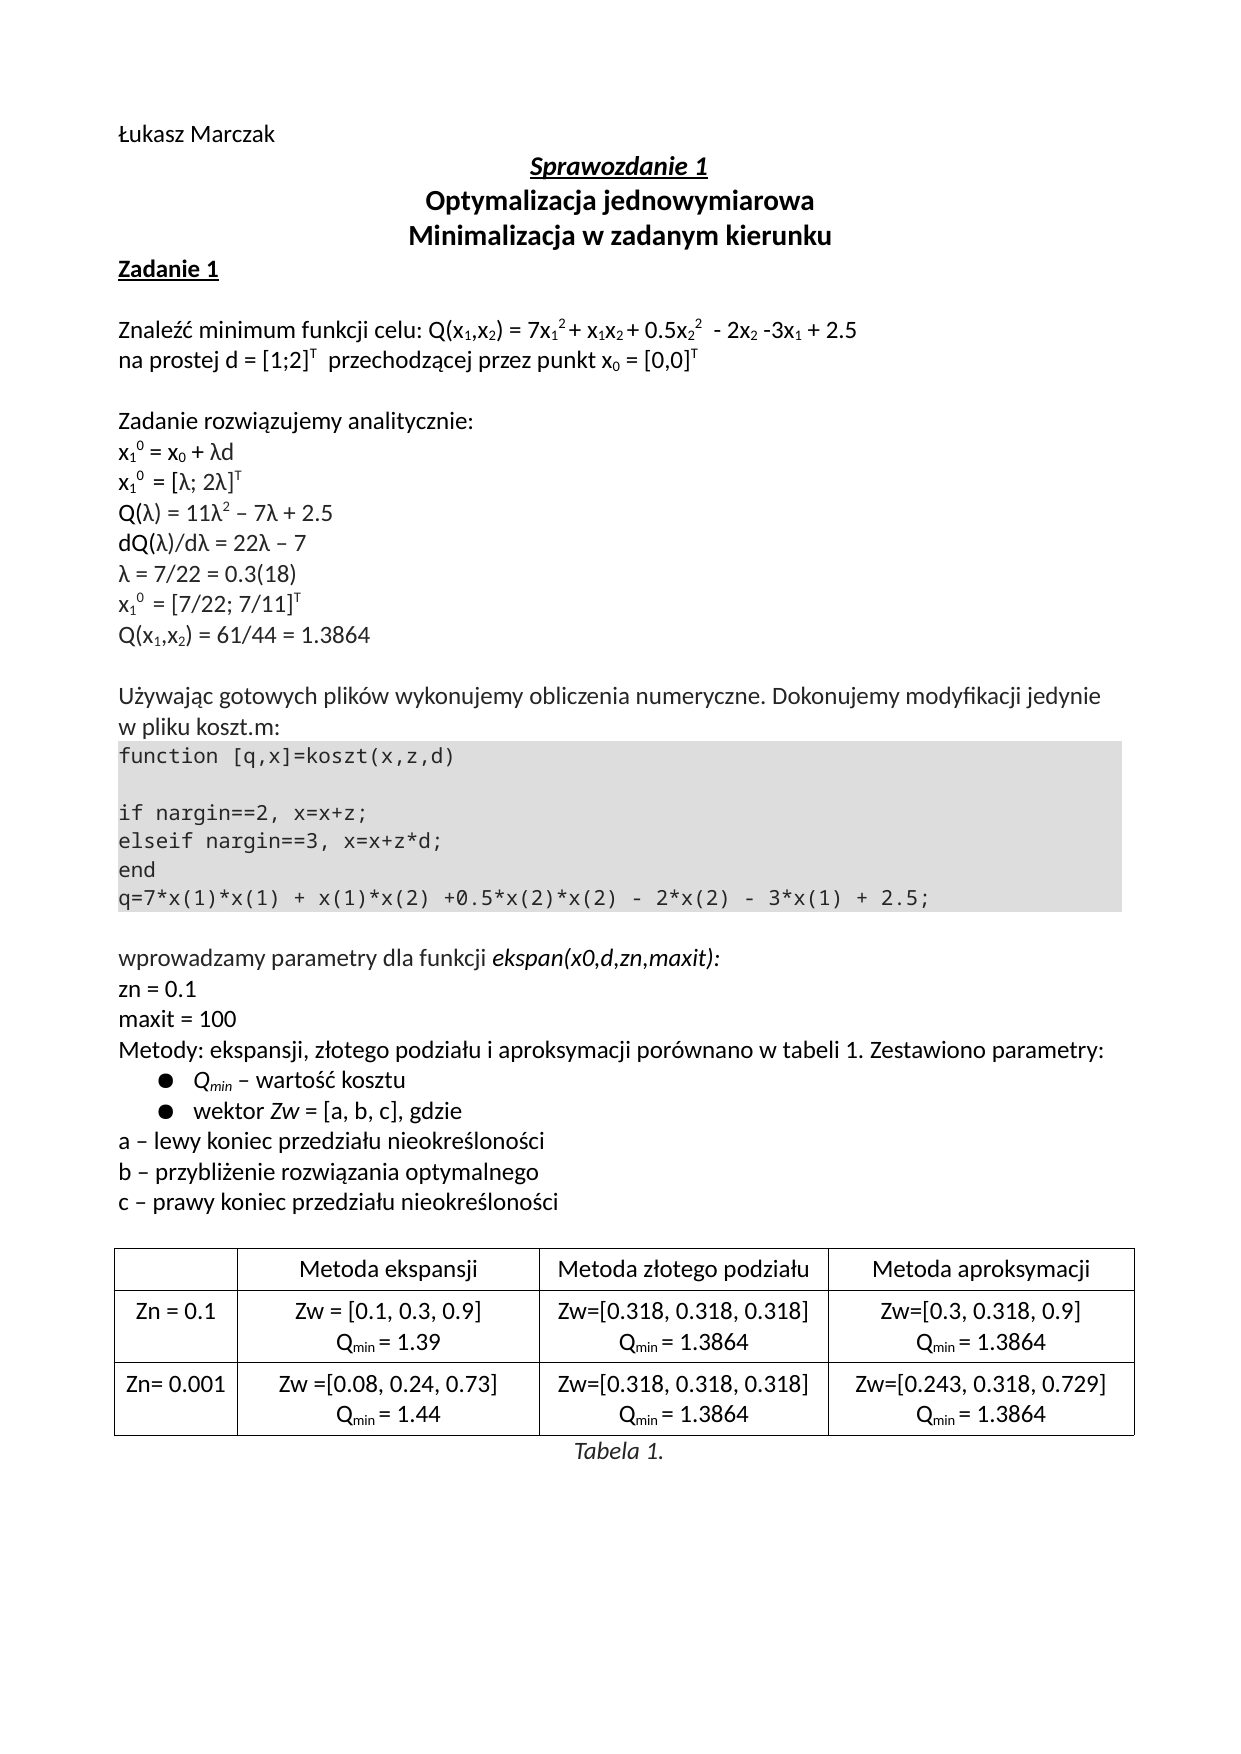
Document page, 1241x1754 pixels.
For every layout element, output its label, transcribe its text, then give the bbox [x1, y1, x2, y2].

table_cell Zw =[0.08, 0.24, 0.73] Qmin = 1.44 [238, 1363, 539, 1435]
text if nargin==2, x=x+z; [118, 798, 1122, 827]
text λ = 7/22 = 0.3(18) [118, 558, 1122, 589]
list wektor Zw = [a, b, c], gdzie [156, 1095, 1122, 1126]
text zn = 0.1 [118, 973, 1122, 1003]
text q=7*x(1)*x(1) + x(1)*x(2) +0.5*x(2)*x(2) - 2*x(2) - 3*x(1) + 2.5; [118, 883, 1122, 912]
text function [q,x]=koszt(x,z,d) [118, 741, 1122, 770]
text b – przybliżenie rozwiązania optymalnego [118, 1156, 1122, 1187]
text maxit = 100 [118, 1003, 1122, 1034]
table_header Metoda złotego podziału [540, 1249, 828, 1290]
text Q(λ) = 11λ2 – 7λ + 2.5 [118, 497, 1122, 528]
text na prostej d = [1;2]T przechodzącej przez punkt x0 = [0,0]T [118, 344, 1122, 375]
table_cell Zw=[0.318, 0.318, 0.318] Qmin = 1.3864 [540, 1291, 828, 1362]
text Optymalizacja jednowymiarowa [118, 182, 1122, 217]
table_header [115, 1249, 237, 1290]
text end [118, 855, 1122, 883]
text x10 = [7/22; 7/11]T [118, 589, 1122, 619]
table_cell Zw=[0.3, 0.318, 0.9] Qmin = 1.3864 [829, 1291, 1134, 1362]
list Qmin – wartość kosztu [156, 1064, 1122, 1095]
text dQ(λ)/dλ = 22λ – 7 [118, 528, 1122, 558]
table_cell Zw=[0.243, 0.318, 0.729] Qmin = 1.3864 [829, 1363, 1134, 1435]
text Q(x1,x2) = 61/44 = 1.3864 [118, 619, 1122, 650]
text a – lewy koniec przedziału nieokreśloności [118, 1126, 1122, 1156]
table_cell Zw=[0.318, 0.318, 0.318] Qmin = 1.3864 [540, 1363, 828, 1435]
text wprowadzamy parametry dla funkcji ekspan(x0,d,zn,maxit): [118, 942, 1122, 973]
text c – prawy koniec przedziału nieokreśloności [118, 1187, 1122, 1217]
table_cell Zw = [0.1, 0.3, 0.9] Qmin = 1.39 [238, 1291, 539, 1362]
text Sprawozdanie 1 [118, 149, 1122, 182]
text Tabela 1. [118, 1436, 1122, 1466]
table_header Metoda aproksymacji [829, 1249, 1134, 1290]
text Metody: ekspansji, złotego podziału i aproksymacji porównano w tabeli 1. Zestawiono parametry: [118, 1034, 1122, 1064]
table_header Metoda ekspansji [238, 1249, 539, 1290]
text Znaleźć minimum funkcji celu: Q(x1,x2) = 7x12 + x1x2 + 0.5x22 - 2x2 -3x1 + 2.5 [118, 314, 1122, 344]
text Łukasz Marczak [118, 118, 1122, 149]
text Zadanie rozwiązujemy analitycznie: [118, 406, 1122, 436]
text Używając gotowych plików wykonujemy obliczenia numeryczne. Dokonujemy modyfikacji jedynie w pliku koszt.m: [118, 680, 1122, 741]
text Minimalizacja w zadanym kierunku [118, 217, 1122, 253]
text x10 = x0 + λd [118, 436, 1122, 467]
text Zadanie 1 [118, 253, 1122, 283]
text x10 = [λ; 2λ]T [118, 467, 1122, 497]
text elseif nargin==3, x=x+z*d; [118, 827, 1122, 855]
table_cell Zn = 0.1 [115, 1291, 237, 1362]
table_cell Zn= 0.001 [115, 1363, 237, 1435]
